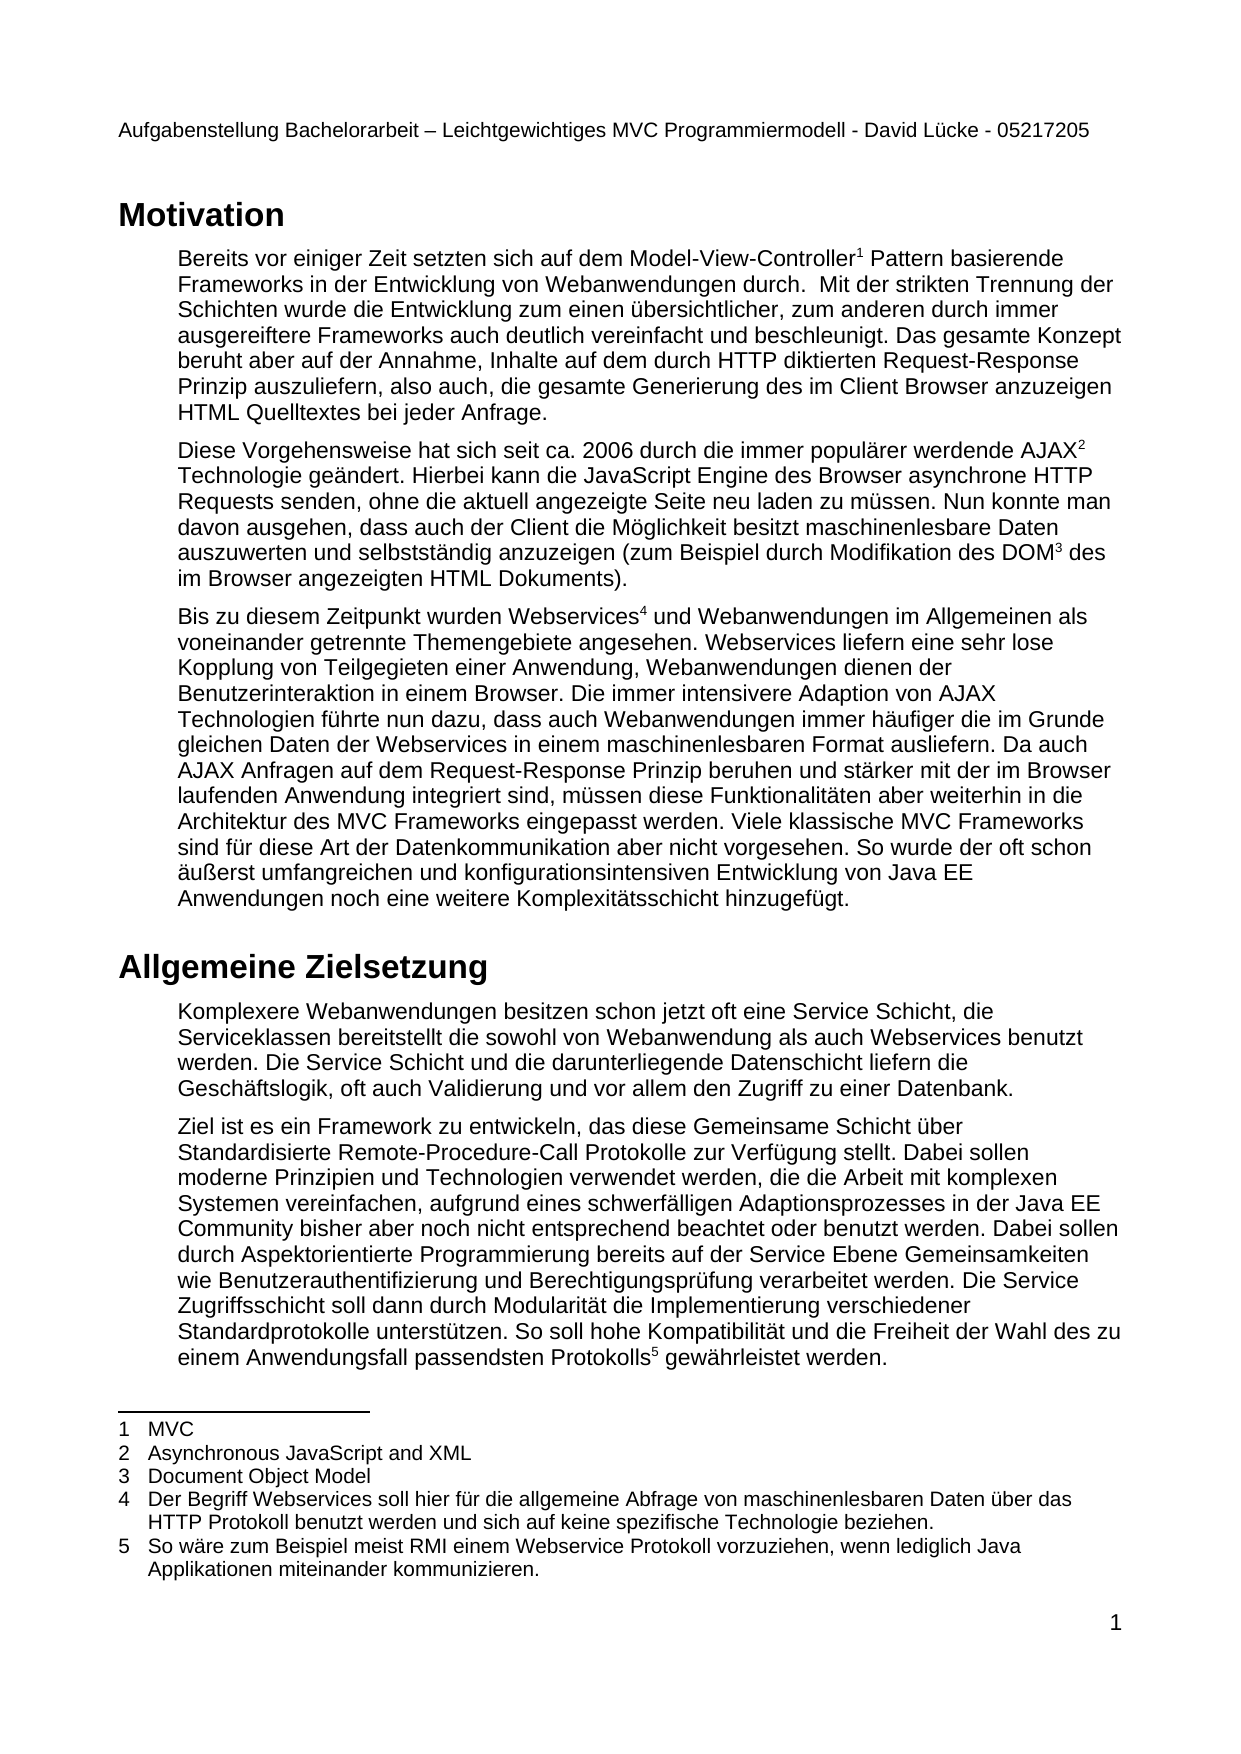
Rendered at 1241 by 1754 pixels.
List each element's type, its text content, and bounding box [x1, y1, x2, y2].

text Komplexere Webanwendungen besitzen schon jetzt oft eine Service Schicht, die Serviceklassen bereitstellt die sowohl von Webanwendung als auch Webservices benutzt werden. Die Service Schicht und die darunterliegende Datenschicht liefern die Geschäftslogik, oft auch Validierung und vor allem den Zugriff zu einer Datenbank. [177, 998, 1122, 1101]
text Bereits vor einiger Zeit setzten sich auf dem Model-View-Controller Pattern basierende Frameworks in der Entwicklung von Webanwendungen durch. Mit der strikten Trennung der Schichten wurde die Entwicklung zum einen übersichtlicher, zum anderen durch immer ausgereiftere Frameworks auch deutlich vereinfacht und beschleunigt. Das gesamte Konzept beruht aber auf der Annahme, Inhalte auf dem durch HTTP diktierten Request-Response Prinzip auszuliefern, also auch, die gesamte Generierung des im Client Browser anzuzeigen HTML Quelltextes bei jeder Anfrage. [177, 246, 1122, 425]
text Bis zu diesem Zeitpunkt wurden Webservices und Webanwendungen im Allgemeinen als voneinander getrennte Themengebiete angesehen. Webservices liefern eine sehr lose Kopplung von Teilgegieten einer Anwendung, Webanwendungen dienen der Benutzerinteraktion in einem Browser. Die immer intensivere Adaption von AJAX Technologien führte nun dazu, dass auch Webanwendungen immer häufiger die im Grunde gleichen Daten der Webservices in einem maschinenlesbaren Format ausliefern. Da auch AJAX Anfragen auf dem Request-Response Prinzip beruhen und stärker mit der im Browser laufenden Anwendung integriert sind, müssen diese Funktionalitäten aber weiterhin in die Architektur des MVC Frameworks eingepasst werden. Viele klassische MVC Frameworks sind für diese Art der Datenkommunikation aber nicht vorgesehen. So wurde der oft schon äußerst umfangreichen und konfigurationsintensiven Entwicklung von Java EE Anwendungen noch eine weitere Komplexitätsschicht hinzugefügt. [177, 604, 1122, 911]
text Der Begriff Webservices soll hier für die allgemeine Abfrage von maschinenlesbaren Daten über das HTTP Protokoll benutzt werden und sich auf keine spezifische Technologie beziehen. [118, 1488, 1122, 1534]
text Document Object Model [118, 1464, 1122, 1488]
text Diese Vorgehensweise hat sich seit ca. 2006 durch die immer populärer werdende AJAX Technologie geändert. Hierbei kann die JavaScript Engine des Browser asynchrone HTTP Requests senden, ohne die aktuell angezeigte Seite neu laden zu müssen. Nun konnte man davon ausgehen, dass auch der Client die Möglichkeit besitzt maschinenlesbare Daten auszuwerten und selbstständig anzuzeigen (zum Beispiel durch Modifikation des DOM des im Browser angezeigten HTML Dokuments). [177, 437, 1122, 591]
subtitle Allgemeine Zielsetzung [118, 949, 1122, 986]
subtitle Motivation [118, 196, 1122, 233]
text Asynchronous JavaScript and XML [118, 1441, 1122, 1464]
text Ziel ist es ein Framework zu entwickeln, das diese Gemeinsame Schicht über Standardisierte Remote-Procedure-Call Protokolle zur Verfügung stellt. Dabei sollen moderne Prinzipien und Technologien verwendet werden, die die Arbeit mit komplexen Systemen vereinfachen, aufgrund eines schwerfälligen Adaptionsprozesses in der Java EE Community bisher aber noch nicht entsprechend beachtet oder benutzt werden. Dabei sollen durch Aspektorientierte Programmierung bereits auf der Service Ebene Gemeinsamkeiten wie Benutzerauthentifizierung und Berechtigungsprüfung verarbeitet werden. Die Service Zugriffsschicht soll dann durch Modularität die Implementierung verschiedener Standardprotokolle unterstützen. So soll hohe Kompatibilität und die Freiheit der Wahl des zu einem Anwendungsfall passendsten Protokolls gewährleistet werden. [177, 1113, 1122, 1370]
text MVC [118, 1418, 1122, 1441]
text So wäre zum Beispiel meist RMI einem Webservice Protokoll vorzuziehen, wenn lediglich Java Applikationen miteinander kommunizieren. [118, 1534, 1122, 1581]
